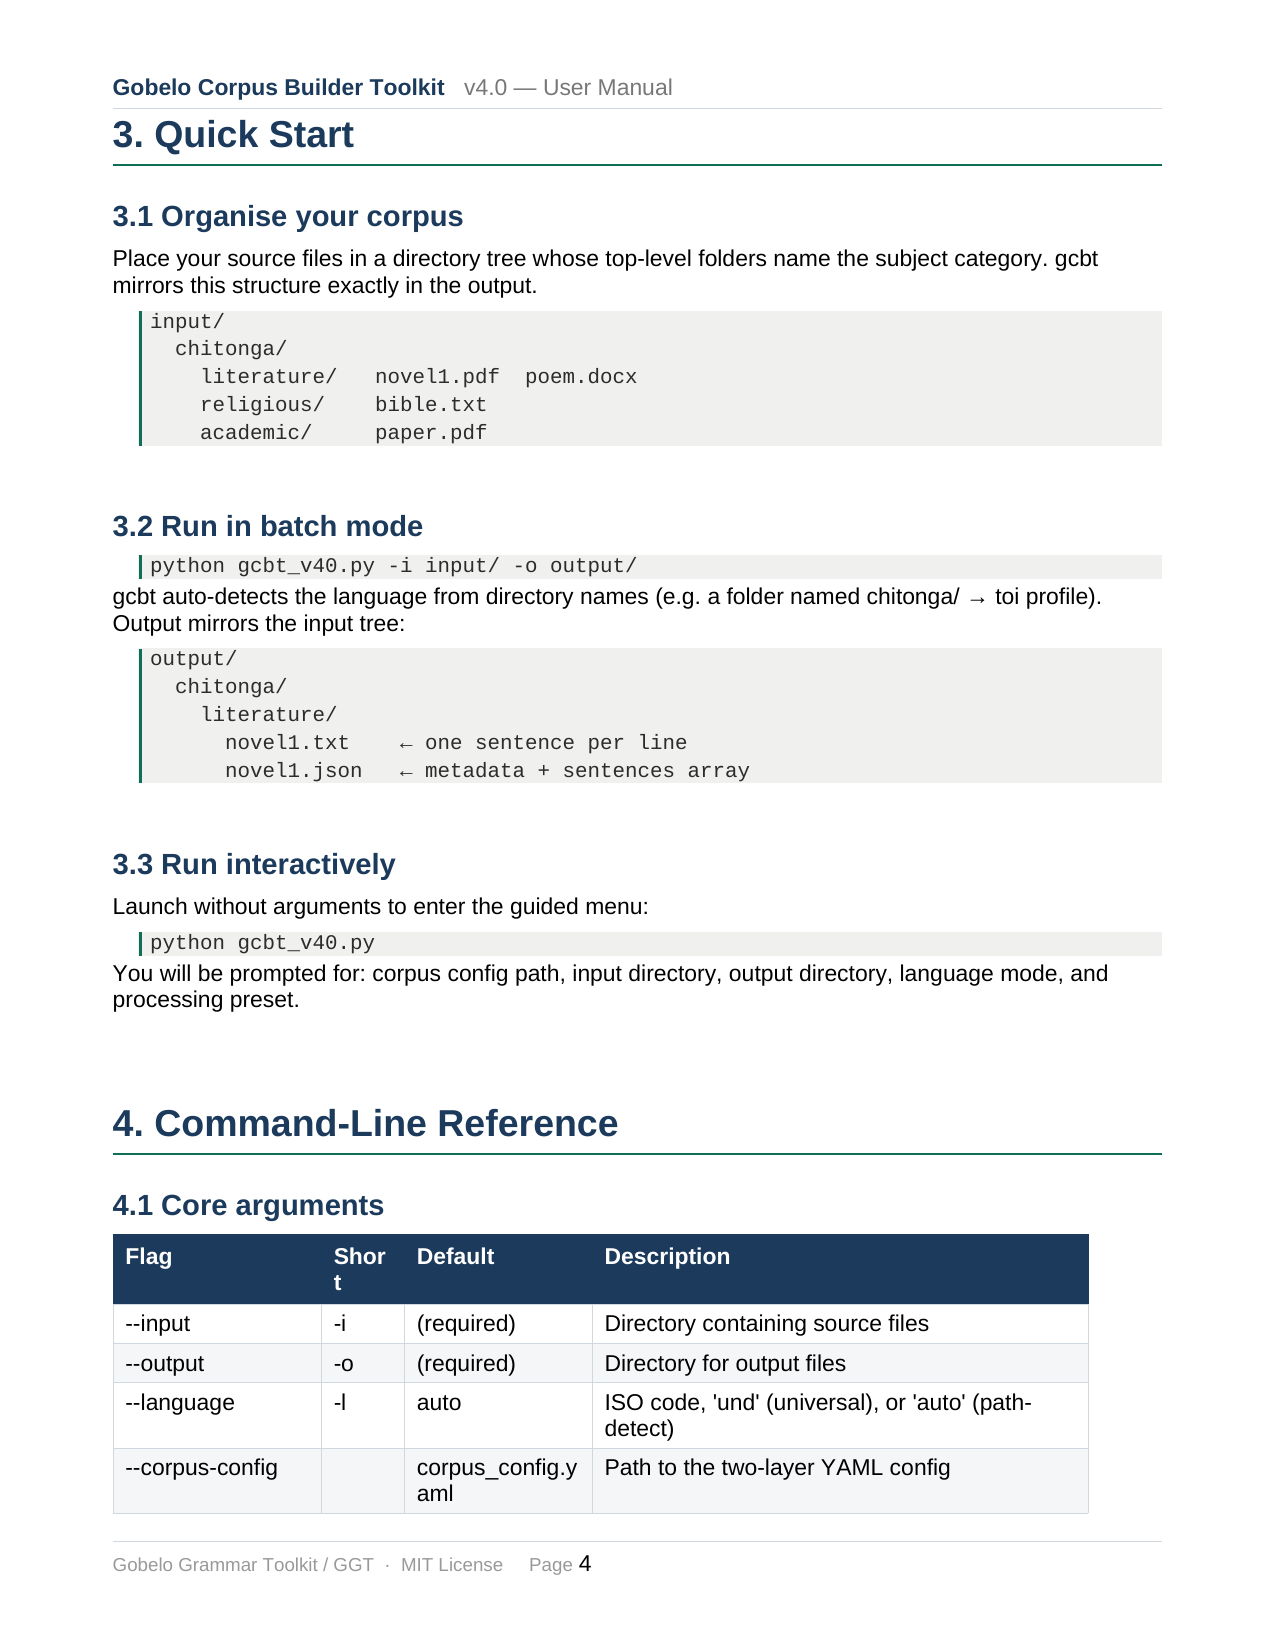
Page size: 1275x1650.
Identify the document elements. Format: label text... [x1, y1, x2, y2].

table_cell Directory for output files [593, 1344, 1088, 1382]
table_cell --input [114, 1305, 321, 1343]
text python gcbt_v40.py -i input/ -o output/ [142, 555, 1162, 579]
table_cell Path to the two-layer YAML config [593, 1449, 1088, 1513]
text religious/ bible.txt [142, 394, 1162, 418]
table_cell auto [405, 1383, 592, 1447]
table_cell corpus_config.yaml [405, 1449, 592, 1513]
subtitle 3.1 Organise your corpus [112, 199, 1162, 233]
subtitle 3. Quick Start [112, 112, 1162, 166]
table_header Description [593, 1235, 1088, 1304]
table_cell (required) [405, 1344, 592, 1382]
table_cell -i [322, 1305, 404, 1343]
text chitonga/ [142, 676, 1162, 700]
table_cell ISO code, 'und' (universal), or 'auto' (path-detect) [593, 1383, 1088, 1447]
table_header Flag [114, 1235, 321, 1304]
text chitonga/ [142, 338, 1162, 362]
text Place your source files in a directory tree whose top-level folders name the subject category. gcbt mirrors this structure exactly in the output. [112, 245, 1162, 298]
text novel1.txt ← one sentence per line [142, 732, 1162, 756]
text python gcbt_v40.py [142, 932, 1162, 956]
subtitle 4.1 Core arguments [112, 1188, 1162, 1222]
text literature/ novel1.pdf poem.docx [142, 366, 1162, 390]
table_header Default [405, 1235, 592, 1304]
table_cell --output [114, 1344, 321, 1382]
table_cell --language [114, 1383, 321, 1447]
table_cell (required) [405, 1305, 592, 1343]
text input/ [142, 311, 1162, 334]
table_cell [322, 1449, 404, 1513]
table_cell -o [322, 1344, 404, 1382]
table_cell Directory containing source files [593, 1305, 1088, 1343]
table_header Short [322, 1235, 404, 1304]
text gcbt auto-detects the language from directory names (e.g. a folder named chitonga/ → toi profile). Output mirrors the input tree: [112, 583, 1162, 636]
table_cell -l [322, 1383, 404, 1447]
text academic/ paper.pdf [142, 422, 1162, 446]
subtitle 3.3 Run interactively [112, 847, 1162, 881]
text Launch without arguments to enter the guided menu: [112, 893, 1162, 919]
text You will be prompted for: corpus config path, input directory, output directory, language mode, and processing preset. [112, 960, 1162, 1013]
subtitle 4. Command-Line Reference [112, 1101, 1162, 1155]
text novel1.json ← metadata + sentences array [142, 760, 1162, 783]
subtitle 3.2 Run in batch mode [112, 509, 1162, 543]
text output/ [138, 648, 1162, 672]
text literature/ [142, 704, 1162, 728]
table_cell --corpus-config [114, 1449, 321, 1513]
